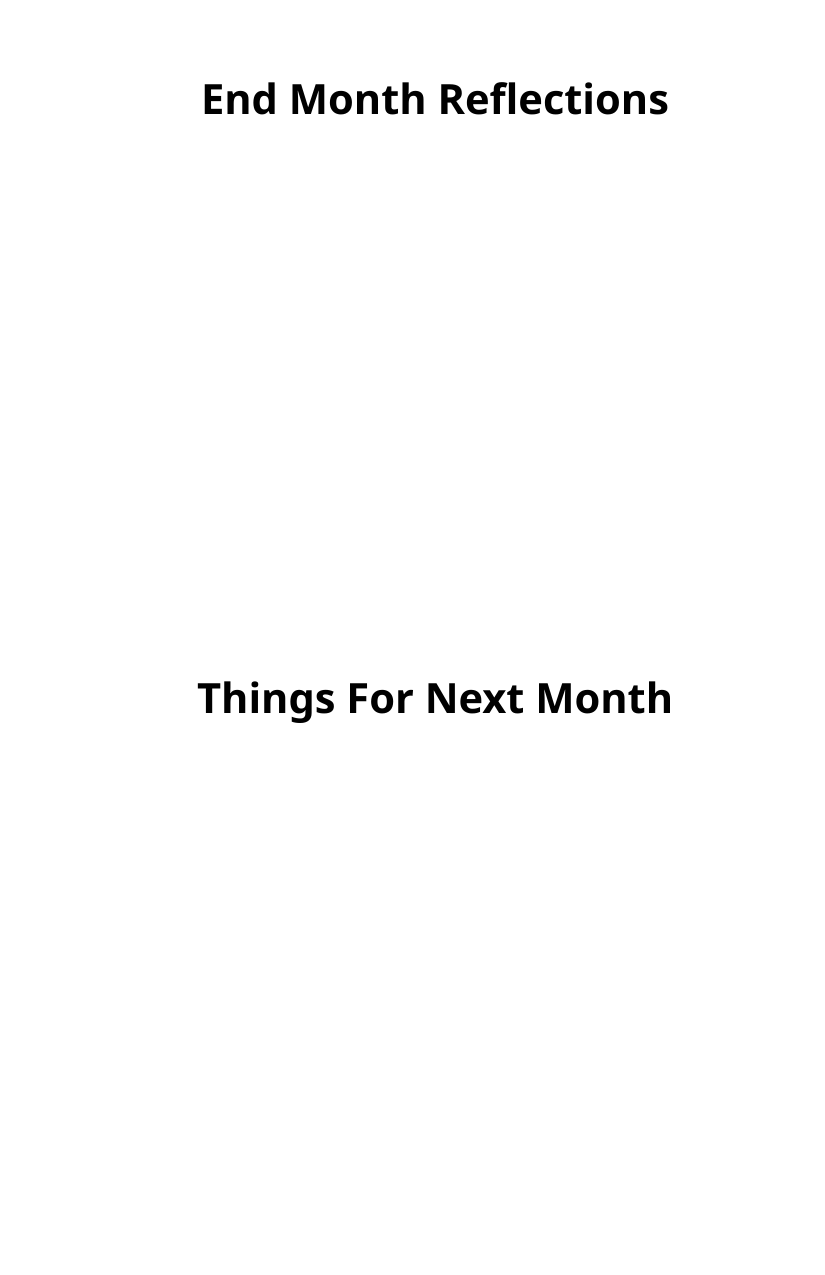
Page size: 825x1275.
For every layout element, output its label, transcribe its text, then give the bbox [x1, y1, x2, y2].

subtitle Things For Next Month [45, 669, 825, 726]
subtitle End Month Reflections [45, 70, 825, 127]
